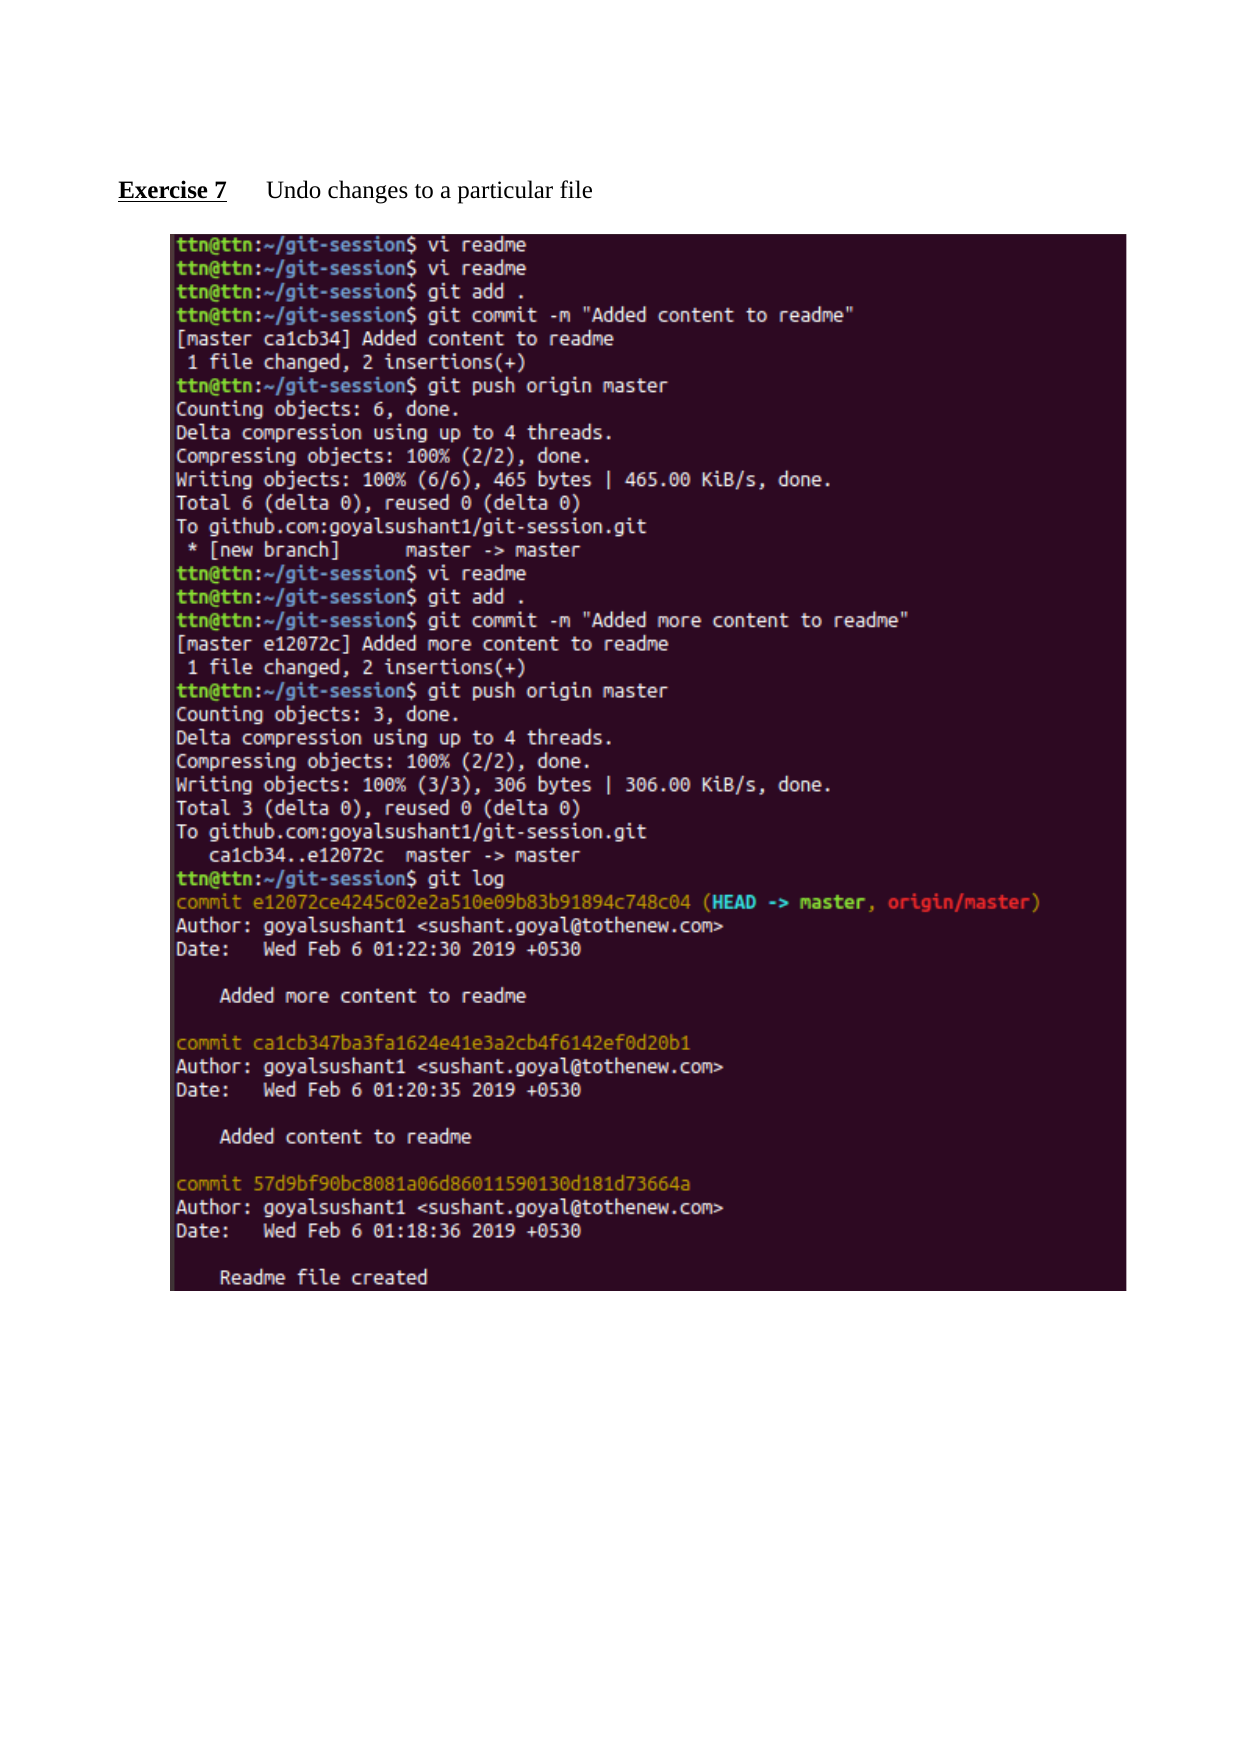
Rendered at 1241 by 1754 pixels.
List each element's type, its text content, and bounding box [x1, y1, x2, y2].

text Exercise 7 Undo changes to a particular file [118, 176, 1122, 204]
picture [170, 234, 1127, 1291]
